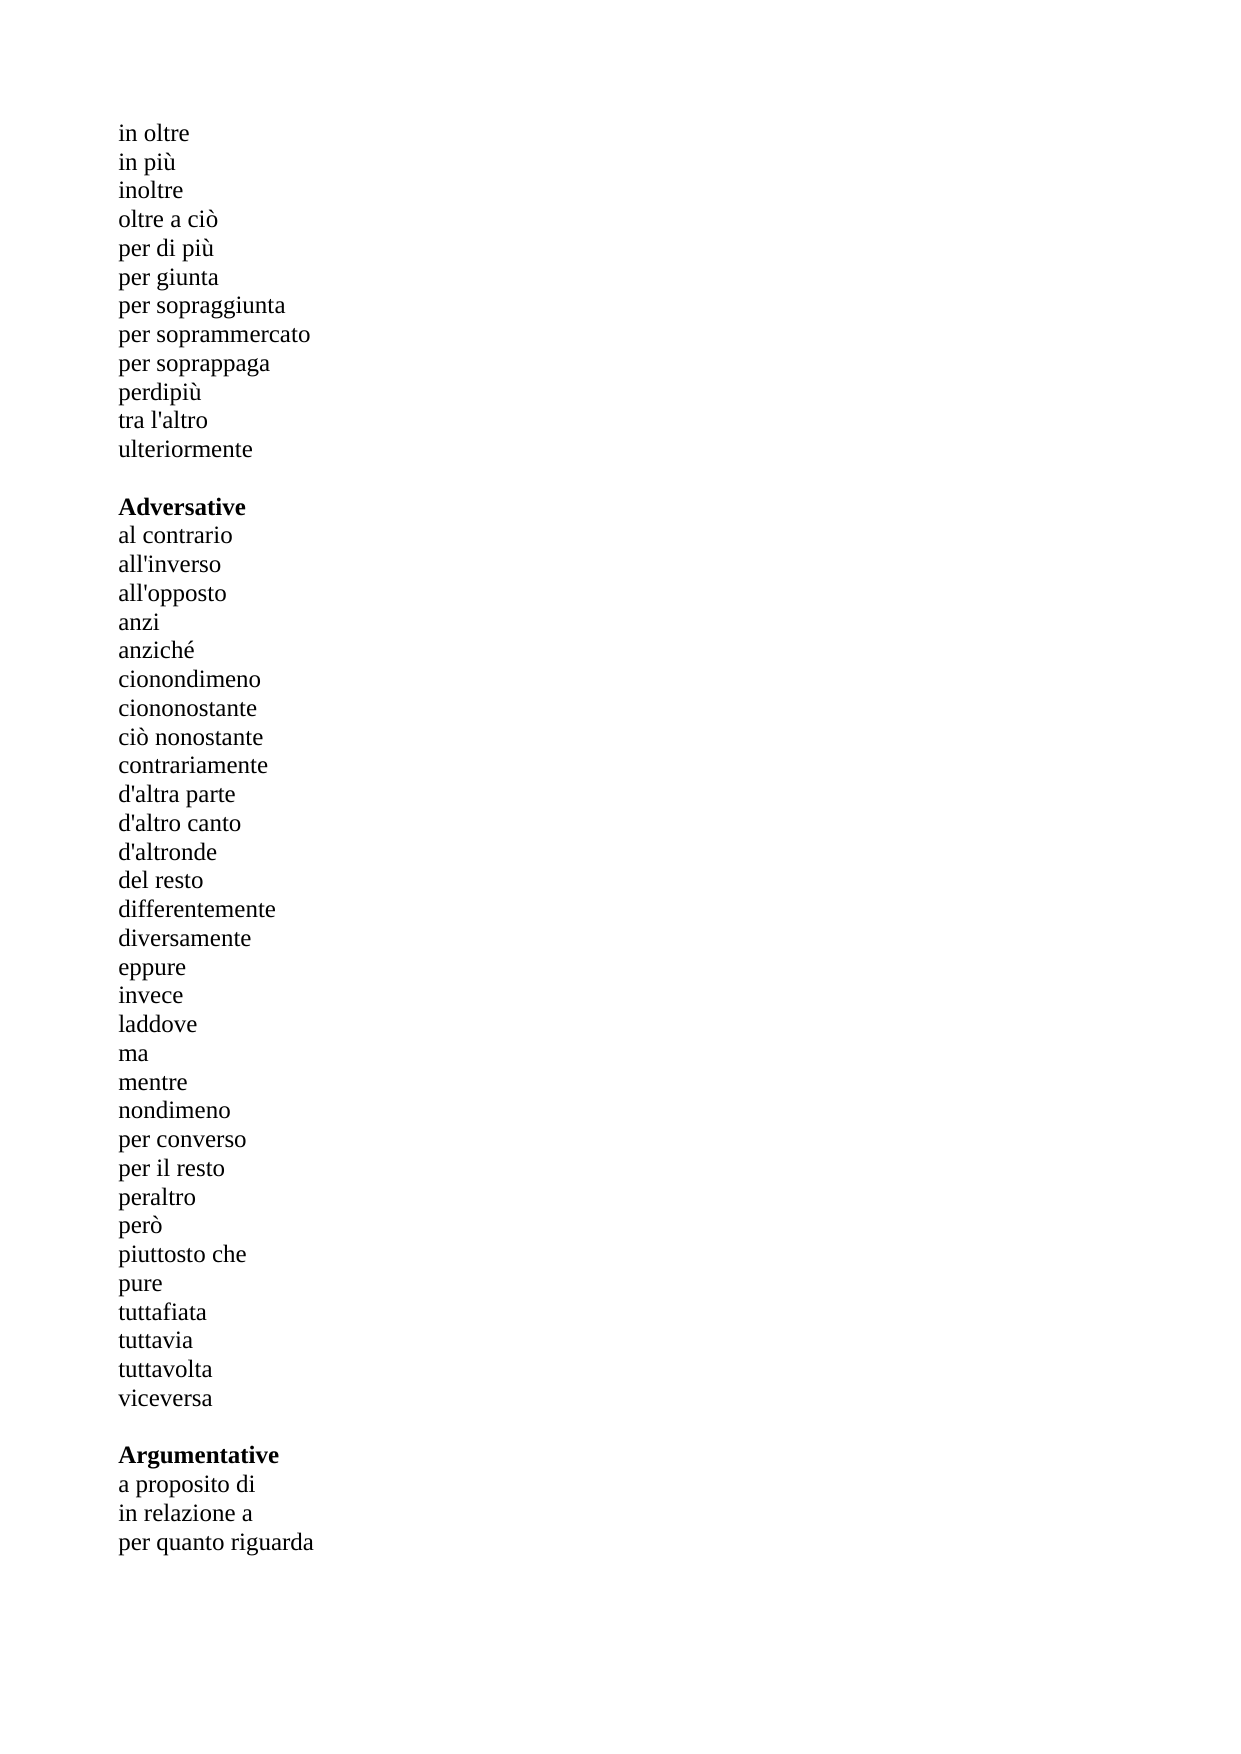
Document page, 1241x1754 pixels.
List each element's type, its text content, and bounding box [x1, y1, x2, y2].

text all'opposto [118, 578, 1122, 607]
text tuttafiata [118, 1297, 1122, 1326]
text ciononostante [118, 693, 1122, 722]
text per di più [118, 233, 1122, 262]
text al contrario [118, 521, 1122, 549]
text per giunta [118, 262, 1122, 291]
text viceversa [118, 1383, 1122, 1412]
text all'inverso [118, 549, 1122, 578]
text anzi [118, 607, 1122, 636]
text d'altronde [118, 837, 1122, 866]
text d'altra parte [118, 779, 1122, 808]
text in più [118, 147, 1122, 176]
text eppure [118, 952, 1122, 981]
text per converso [118, 1124, 1122, 1153]
text tra l'altro [118, 406, 1122, 434]
text tuttavolta [118, 1354, 1122, 1383]
text piuttosto che [118, 1239, 1122, 1268]
text anziché [118, 636, 1122, 664]
text invece [118, 981, 1122, 1009]
text ma [118, 1038, 1122, 1067]
text peraltro [118, 1182, 1122, 1211]
text Argumentative [118, 1441, 1122, 1469]
text Adversative [118, 492, 1122, 521]
text oltre a ciò [118, 204, 1122, 233]
text tuttavia [118, 1326, 1122, 1354]
text d'altro canto [118, 808, 1122, 837]
text contrariamente [118, 751, 1122, 779]
text del resto [118, 866, 1122, 894]
text per il resto [118, 1153, 1122, 1182]
text in relazione a [118, 1498, 1122, 1527]
text mentre [118, 1067, 1122, 1096]
text nondimeno [118, 1096, 1122, 1124]
text per sopraggiunta [118, 291, 1122, 319]
text in oltre [118, 118, 1122, 147]
text cionondimeno [118, 664, 1122, 693]
text inoltre [118, 176, 1122, 204]
text diversamente [118, 923, 1122, 952]
text pure [118, 1268, 1122, 1297]
text però [118, 1211, 1122, 1239]
text per soprammercato [118, 319, 1122, 348]
text per quanto riguarda [118, 1527, 1122, 1556]
text differentemente [118, 894, 1122, 923]
text perdipiù [118, 377, 1122, 406]
text ciò nonostante [118, 722, 1122, 751]
text laddove [118, 1009, 1122, 1038]
text per soprappaga [118, 348, 1122, 377]
text a proposito di [118, 1469, 1122, 1498]
text ulteriormente [118, 434, 1122, 463]
